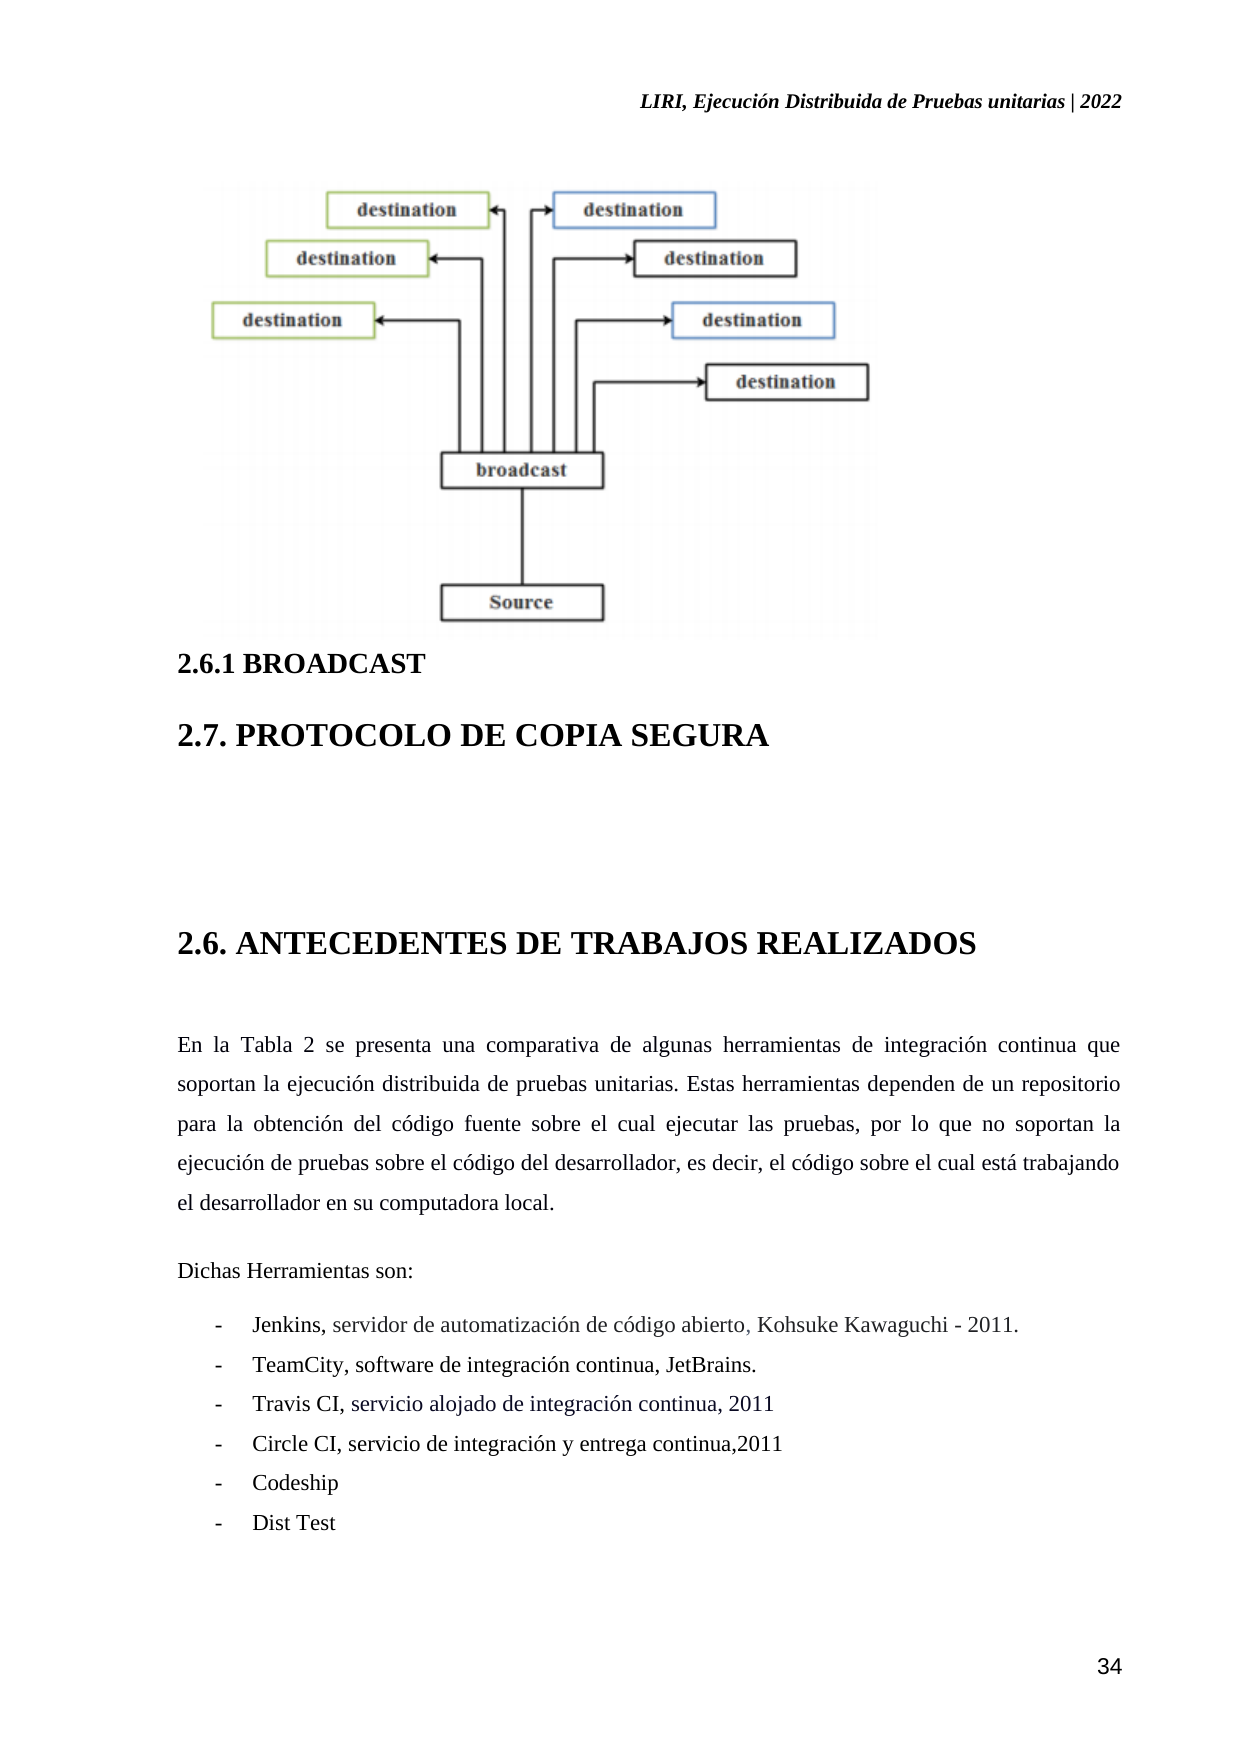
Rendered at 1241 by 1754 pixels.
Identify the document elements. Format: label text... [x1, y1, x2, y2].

text Dichas Herramientas son: [177, 1257, 1122, 1284]
picture [177, 177, 912, 643]
list Dist Test [214, 1509, 1122, 1535]
list TeamCity, software de integración continua, JetBrains. [214, 1351, 1122, 1377]
text En la Tabla 2 se presenta una comparativa de algunas herramientas de integración continua que soportan la ejecución distribuida de pruebas unitarias. Estas herramientas dependen de un repositorio para la obtención del código fuente sobre el cual ejecutar las pruebas, por lo que no soportan la ejecución de pruebas sobre el código del desarrollador, es decir, el código sobre el cual está trabajando el desarrollador en su computadora local. [177, 1031, 1122, 1215]
subtitle 2.6. ANTECEDENTES DE TRABAJOS REALIZADOS [177, 923, 1126, 962]
subtitle 2.6.1 BROADCAST [177, 647, 1122, 680]
list Jenkins, servidor de automatización de código abierto, Kohsuke Kawaguchi - 2011. [214, 1312, 1122, 1338]
list Travis CI, servicio alojado de integración continua, 2011 [214, 1391, 1122, 1417]
list Circle CI, servicio de integración y entrega continua,2011 [214, 1430, 1122, 1456]
subtitle 2.7. PROTOCOLO DE COPIA SEGURA [177, 715, 1126, 754]
list Codeship [214, 1469, 1122, 1496]
